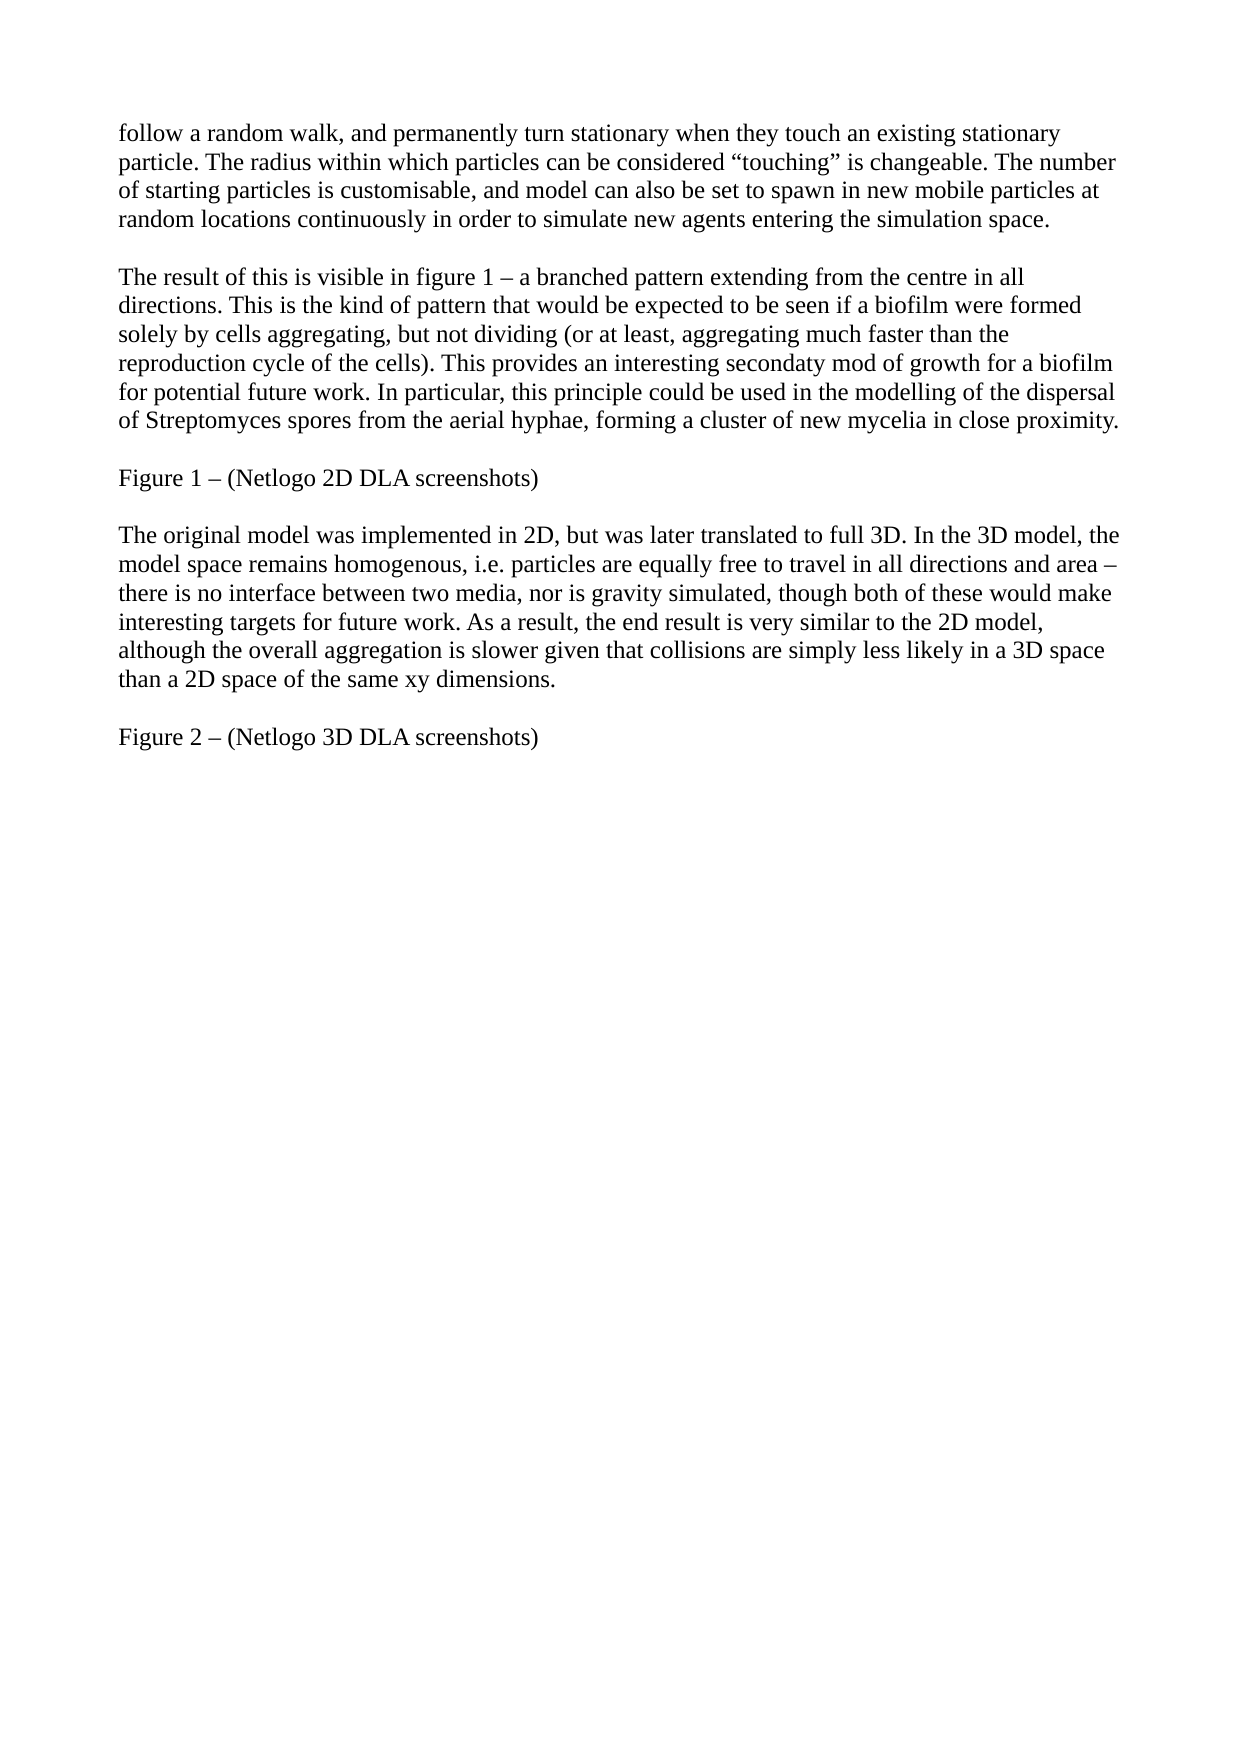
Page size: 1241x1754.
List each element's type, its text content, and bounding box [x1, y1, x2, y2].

text Figure 2 – (Netlogo 3D DLA screenshots) [118, 722, 1122, 751]
text The original model was implemented in 2D, but was later translated to full 3D. In the 3D model, the model space remains homogenous, i.e. particles are equally free to travel in all directions and area – there is no interface between two media, nor is gravity simulated, though both of these would make interesting targets for future work. As a result, the end result is very similar to the 2D model, although the overall aggregation is slower given that collisions are simply less likely in a 3D space than a 2D space of the same xy dimensions. [118, 521, 1122, 693]
text The result of this is visible in figure 1 – a branched pattern extending from the centre in all directions. This is the kind of pattern that would be expected to be seen if a biofilm were formed solely by cells aggregating, but not dividing (or at least, aggregating much faster than the reproduction cycle of the cells). This provides an interesting secondaty mod of growth for a biofilm for potential future work. In particular, this principle could be used in the modelling of the dispersal of Streptomyces spores from the aerial hyphae, forming a cluster of new mycelia in close proximity. [118, 262, 1122, 434]
text follow a random walk, and permanently turn stationary when they touch an existing stationary particle. The radius within which particles can be considered “touching” is changeable. The number of starting particles is customisable, and model can also be set to spawn in new mobile particles at random locations continuously in order to simulate new agents entering the simulation space. [118, 118, 1122, 233]
text Figure 1 – (Netlogo 2D DLA screenshots) [118, 463, 1122, 492]
